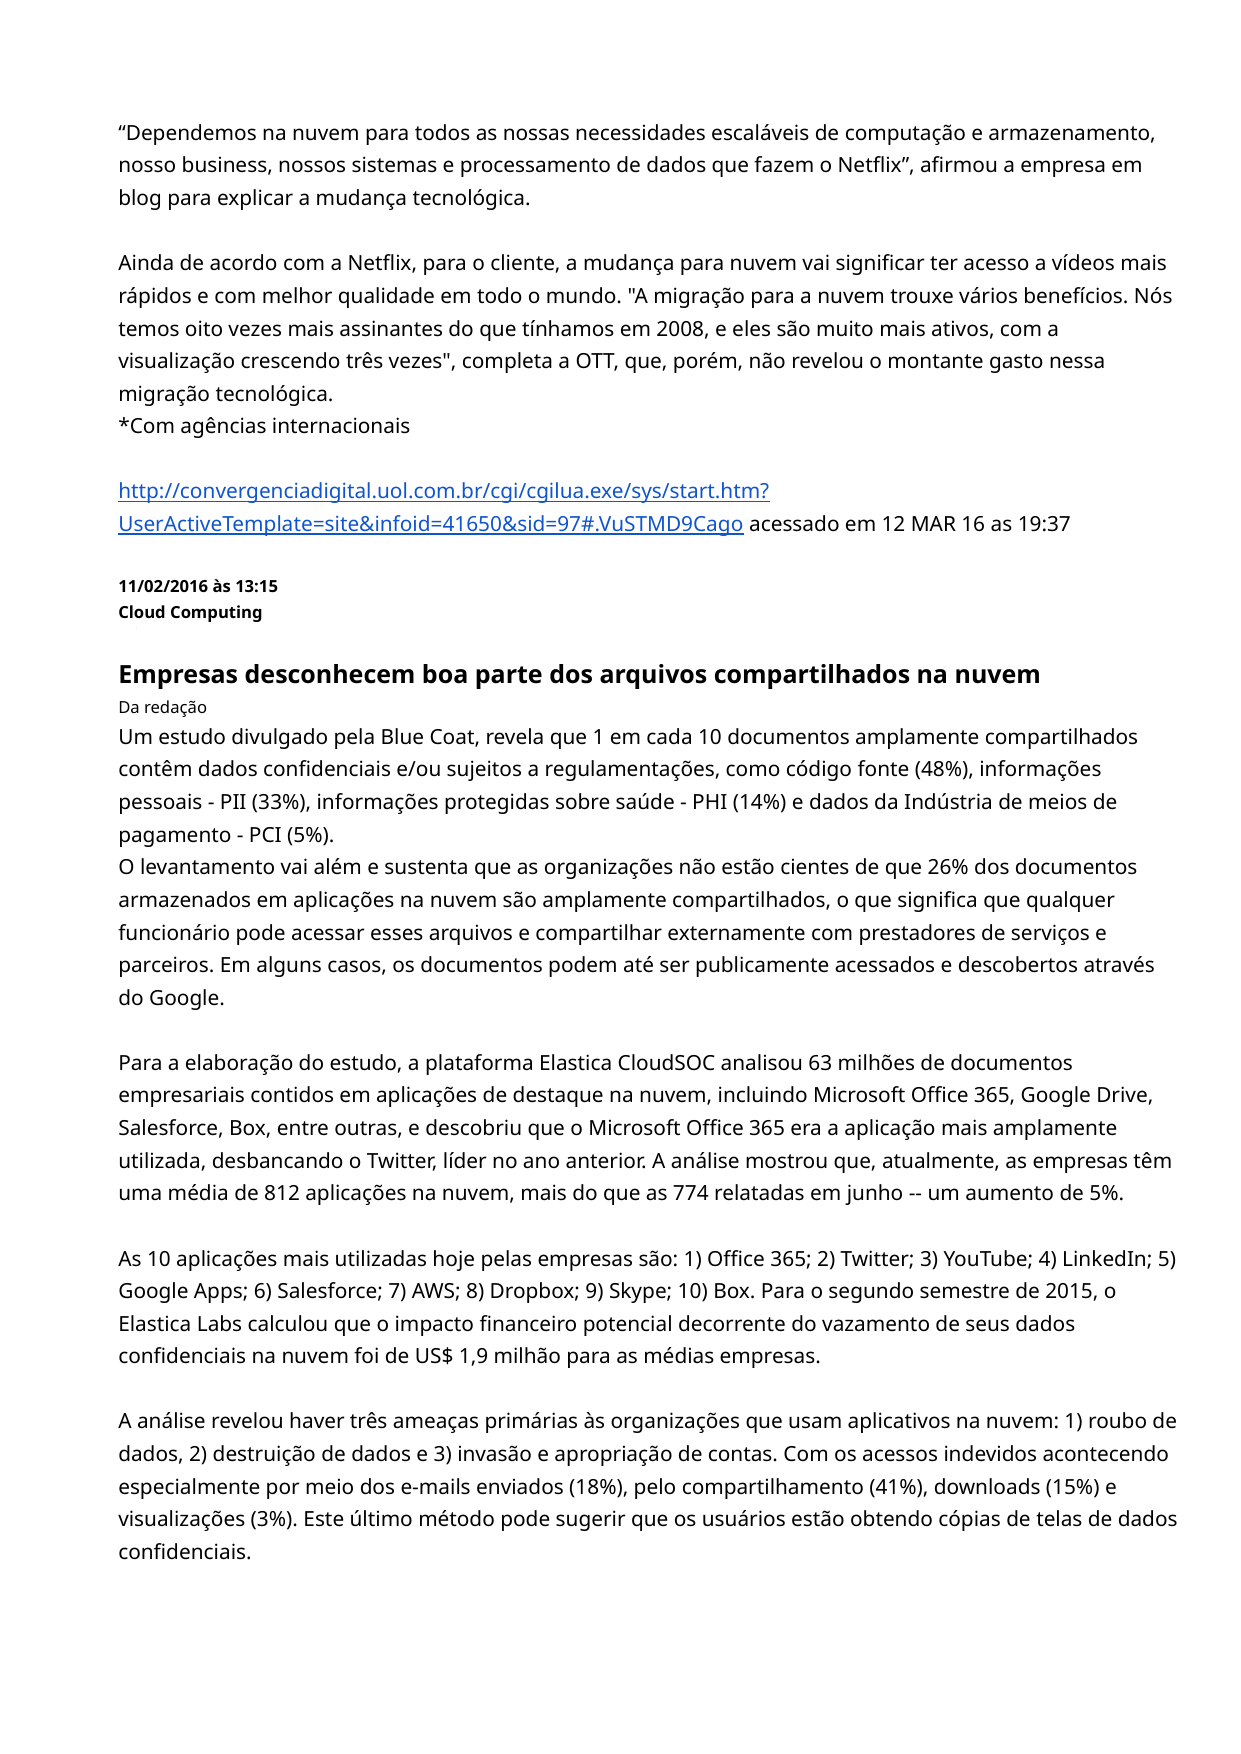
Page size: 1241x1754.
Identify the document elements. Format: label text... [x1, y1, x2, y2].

text 11/02/2016 às 13:15 [118, 574, 1181, 597]
text Cloud Computing [118, 601, 1181, 623]
text *Com agências internacionais [118, 411, 1181, 440]
text Empresas desconhecem boa parte dos arquivos compartilhados na nuvem [118, 657, 1181, 691]
text “Dependemos na nuvem para todos as nossas necessidades escaláveis de computação e armazenamento, nosso business, nossos sistemas e processamento de dados que fazem o Netflix”, afirmou a empresa em blog para explicar a mudança tecnológica. [118, 118, 1181, 212]
text O levantamento vai além e sustenta que as organizações não estão cientes de que 26% dos documentos armazenados em aplicações na nuvem são amplamente compartilhados, o que significa que qualquer funcionário pode acessar esses arquivos e compartilhar externamente com prestadores de serviços e parceiros. Em alguns casos, os documentos podem até ser publicamente acessados e descobertos através do Google. [118, 852, 1181, 1011]
text Para a elaboração do estudo, a plataforma Elastica CloudSOC analisou 63 milhões de documentos empresariais contidos em aplicações de destaque na nuvem, incluindo Microsoft Office 365, Google Drive, Salesforce, Box, entre outras, e descobriu que o Microsoft Office 365 era a aplicação mais amplamente utilizada, desbancando o Twitter, líder no ano anterior. A análise mostrou que, atualmente, as empresas têm uma média de 812 aplicações na nuvem, mais do que as 774 relatadas em junho -- um aumento de 5%. [118, 1048, 1181, 1207]
text A análise revelou haver três ameaças primárias às organizações que usam aplicativos na nuvem: 1) roubo de dados, 2) destruição de dados e 3) invasão e apropriação de contas. Com os acessos indevidos acontecendo especialmente por meio dos e-mails enviados (18%), pelo compartilhamento (41%), downloads (15%) e visualizações (3%). Este último método pode sugerir que os usuários estão obtendo cópias de telas de dados confidenciais. [118, 1407, 1181, 1566]
text Da redação [118, 696, 1181, 719]
text Um estudo divulgado pela Blue Coat, revela que 1 em cada 10 documentos amplamente compartilhados contêm dados confidenciais e/ou sujeitos a regulamentações, como código fonte (48%), informações pessoais - PII (33%), informações protegidas sobre saúde - PHI (14%) e dados da Indústria de meios de pagamento - PCI (5%). [118, 722, 1181, 848]
text As 10 aplicações mais utilizadas hoje pelas empresas são: 1) Office 365; 2) Twitter; 3) YouTube; 4) LinkedIn; 5) Google Apps; 6) Salesforce; 7) AWS; 8) Dropbox; 9) Skype; 10) Box. Para o segundo semestre de 2015, o Elastica Labs calculou que o impacto financeiro potencial decorrente do vazamento de seus dados confidenciais na nuvem foi de US$ 1,9 milhão para as médias empresas. [118, 1244, 1181, 1370]
text Ainda de acordo com a Netflix, para o cliente, a mudança para nuvem vai significar ter acesso a vídeos mais rápidos e com melhor qualidade em todo o mundo. "A migração para a nuvem trouxe vários benefícios. Nós temos oito vezes mais assinantes do que tínhamos em 2008, e eles são muito mais ativos, com a visualização crescendo três vezes", completa a OTT, que, porém, não revelou o montante gasto nessa migração tecnológica. [118, 248, 1181, 407]
text http://convergenciadigital.uol.com.br/cgi/cgilua.exe/sys/start.htm?UserActiveTemplate=site&infoid=41650&sid=97#.VuSTMD9Cago acessado em 12 MAR 16 as 19:37 [118, 477, 1181, 538]
